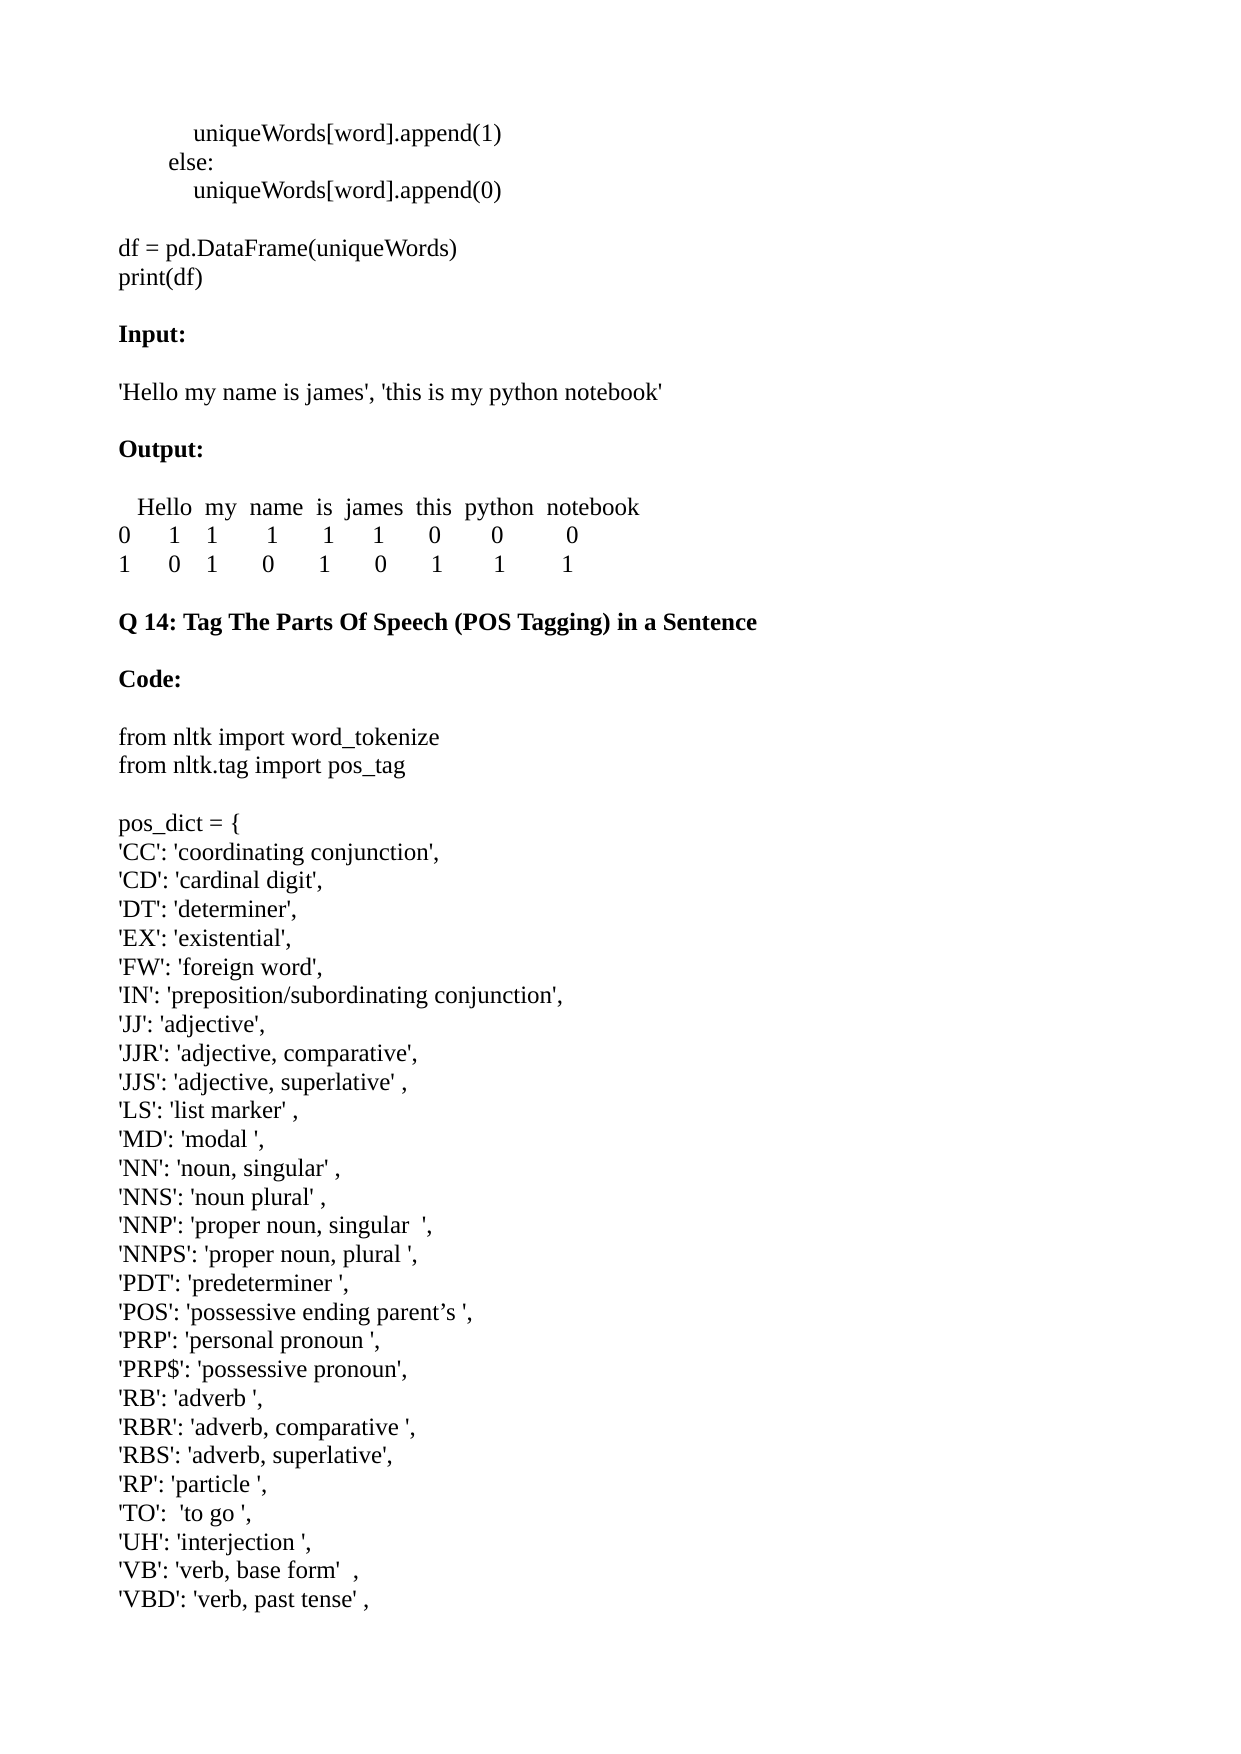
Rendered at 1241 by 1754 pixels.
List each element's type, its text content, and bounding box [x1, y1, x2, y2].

text 'LS': 'list marker' , [118, 1096, 1122, 1124]
text 'TO': 'to go ', [118, 1498, 1122, 1527]
text 'CD': 'cardinal digit', [118, 866, 1122, 894]
text 'Hello my name is james', 'this is my python notebook' [118, 377, 1122, 406]
text 'PRP$': 'possessive pronoun', [118, 1354, 1122, 1383]
text 'JJS': 'adjective, superlative' , [118, 1067, 1122, 1096]
text 'EX': 'existential', [118, 923, 1122, 952]
text 'NN': 'noun, singular' , [118, 1153, 1122, 1182]
text pos_dict = { [118, 808, 1122, 837]
text df = pd.DataFrame(uniqueWords) [118, 233, 1122, 262]
text 'RP': 'particle ', [118, 1469, 1122, 1498]
text 'NNS': 'noun plural' , [118, 1182, 1122, 1211]
text Hello my name is james this python notebook [118, 492, 1122, 521]
text 'PRP': 'personal pronoun ', [118, 1326, 1122, 1354]
text 'NNPS': 'proper noun, plural ', [118, 1239, 1122, 1268]
text uniqueWords[word].append(1) [118, 118, 1122, 147]
text 'MD': 'modal ', [118, 1124, 1122, 1153]
text from nltk import word_tokenize [118, 722, 1122, 751]
text 'CC': 'coordinating conjunction', [118, 837, 1122, 866]
text 'RB': 'adverb ', [118, 1383, 1122, 1412]
text Q 14: Tag The Parts Of Speech (POS Tagging) in a Sentence [118, 607, 1122, 636]
text 'NNP': 'proper noun, singular ', [118, 1211, 1122, 1239]
text Output: [118, 434, 1122, 463]
text 'POS': 'possessive ending parent’s ', [118, 1297, 1122, 1326]
text 0 1 1 1 1 1 0 0 0 [118, 521, 1122, 549]
text 'RBS': 'adverb, superlative', [118, 1441, 1122, 1469]
text Input: [118, 319, 1122, 348]
text 'PDT': 'predeterminer ', [118, 1268, 1122, 1297]
text 'VB': 'verb, base form' , [118, 1556, 1122, 1584]
text uniqueWords[word].append(0) [118, 176, 1122, 204]
text 'JJ': 'adjective', [118, 1009, 1122, 1038]
text 'FW': 'foreign word', [118, 952, 1122, 981]
text from nltk.tag import pos_tag [118, 751, 1122, 779]
text else: [118, 147, 1122, 176]
text 'JJR': 'adjective, comparative', [118, 1038, 1122, 1067]
text 'DT': 'determiner', [118, 894, 1122, 923]
text print(df) [118, 262, 1122, 291]
text 'UH': 'interjection ', [118, 1527, 1122, 1556]
text 'VBD': 'verb, past tense' , [118, 1584, 1122, 1613]
text 'IN': 'preposition/subordinating conjunction', [118, 981, 1122, 1009]
text 'RBR': 'adverb, comparative ', [118, 1412, 1122, 1441]
text Code: [118, 664, 1122, 693]
text 1 0 1 0 1 0 1 1 1 [118, 549, 1122, 578]
